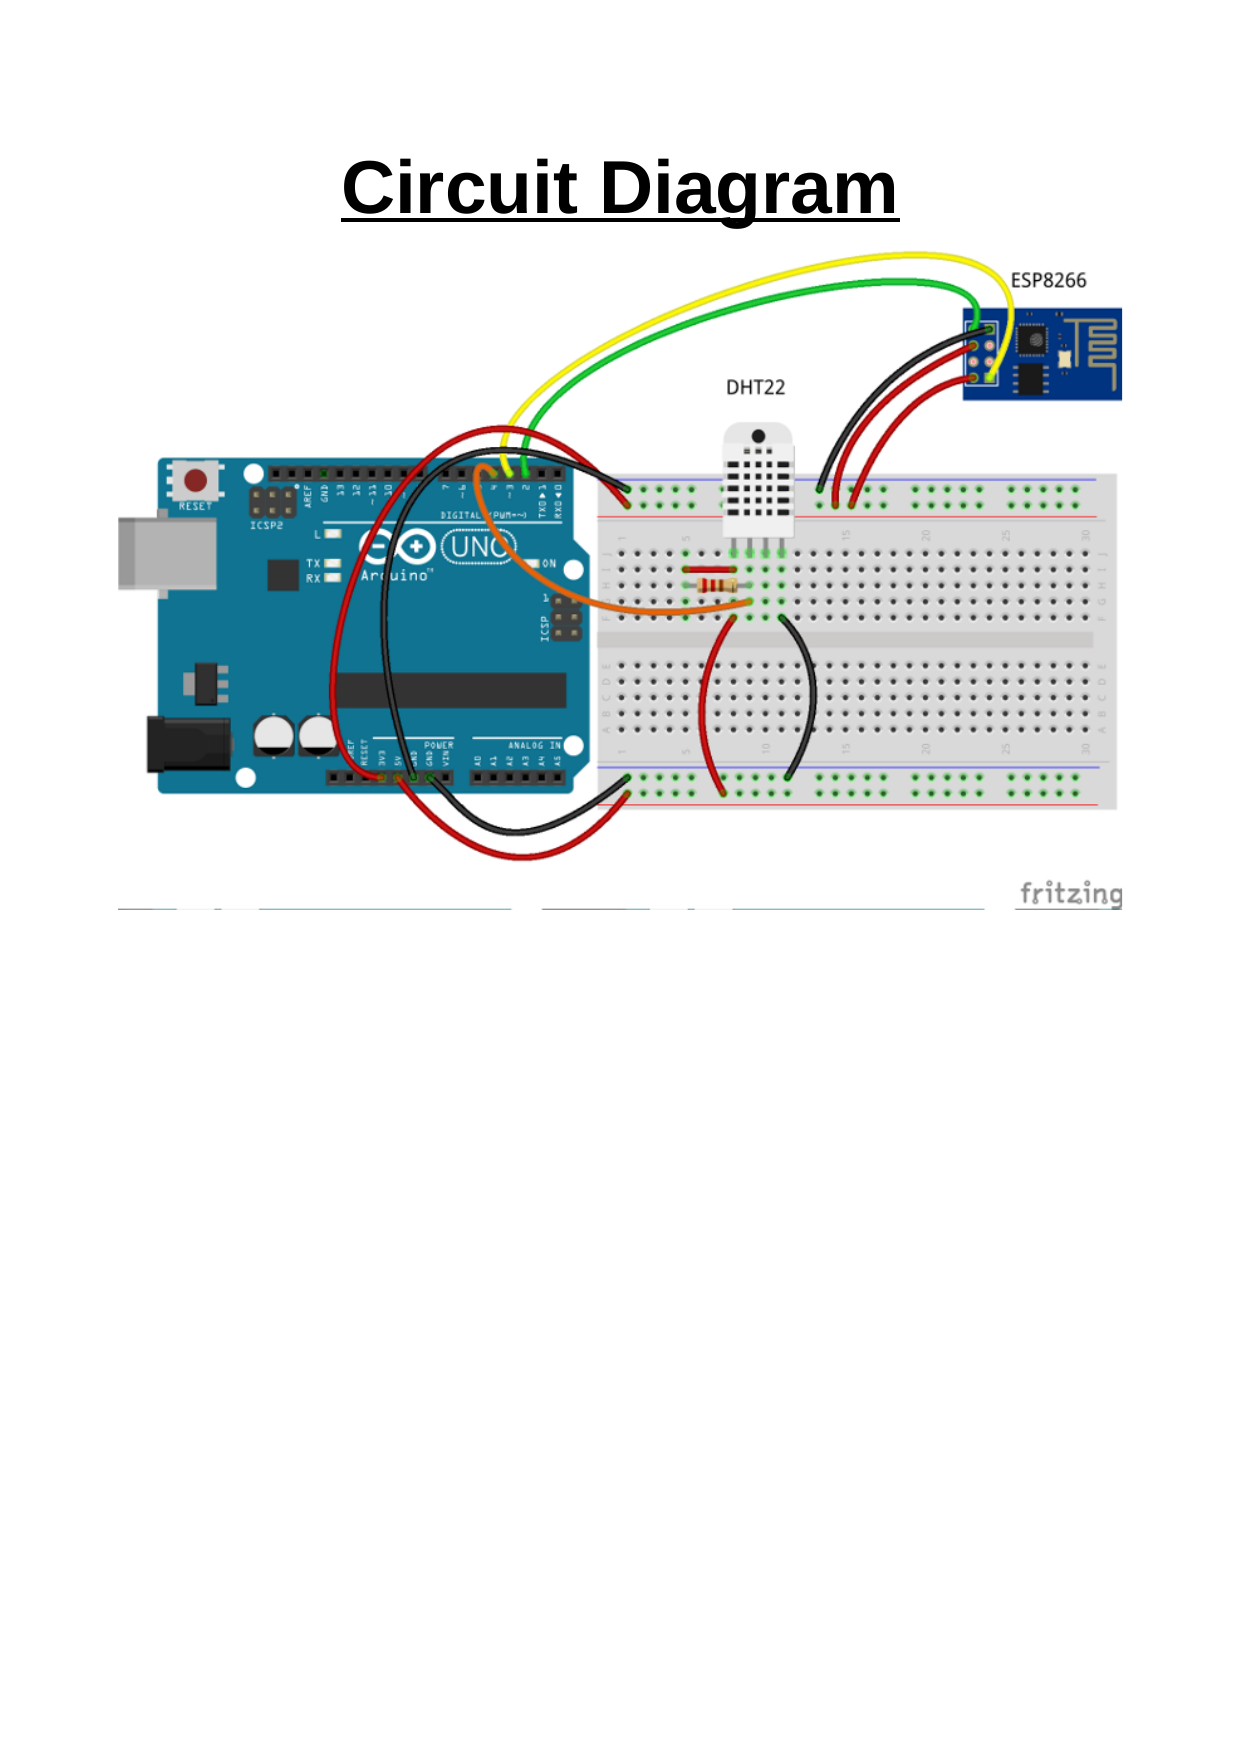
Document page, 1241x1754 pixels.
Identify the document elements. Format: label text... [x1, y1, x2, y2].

picture [118, 241, 1123, 910]
title Circuit Diagram [118, 143, 1122, 229]
